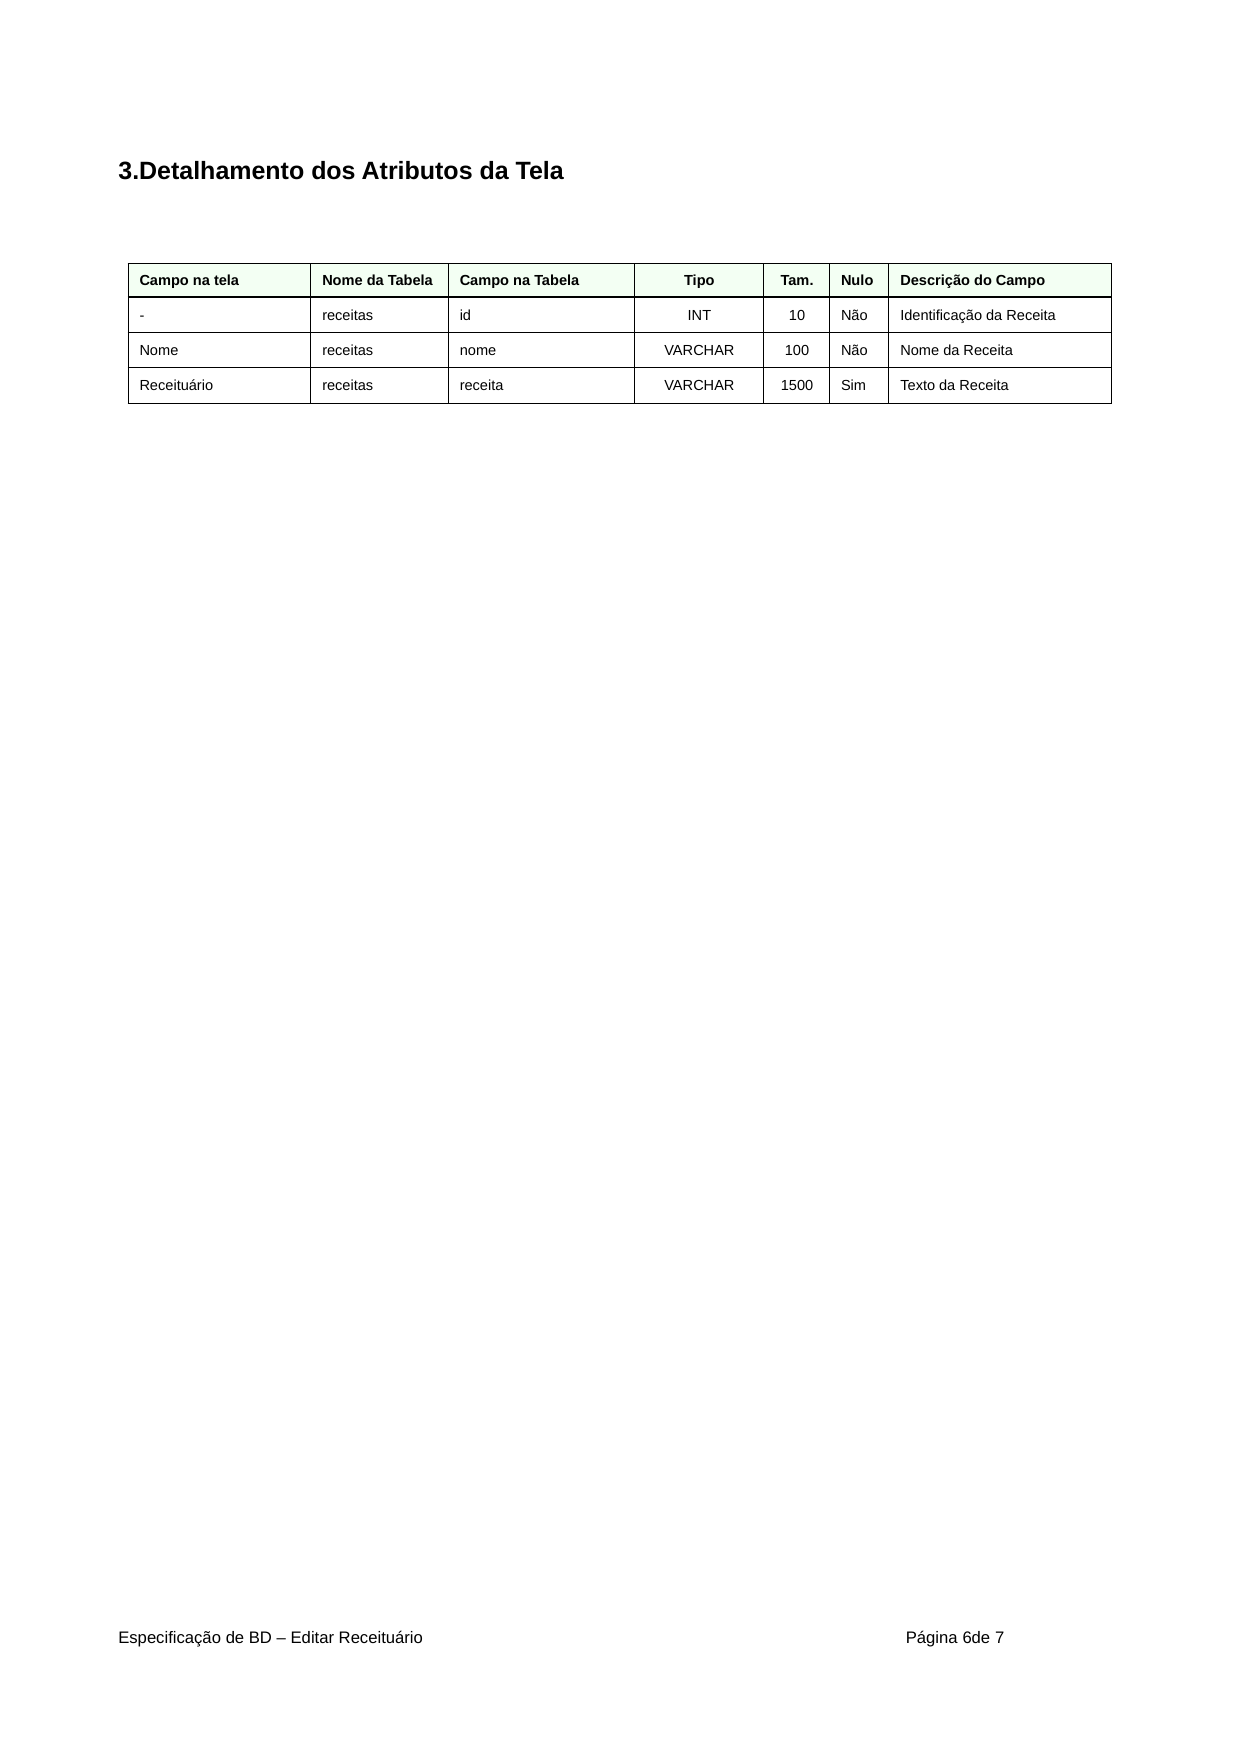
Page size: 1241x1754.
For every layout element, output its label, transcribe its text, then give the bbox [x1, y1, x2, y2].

table_cell Não [830, 333, 888, 367]
table_cell receitas [311, 333, 448, 367]
table_cell receita [449, 368, 634, 403]
table_cell receitas [311, 298, 448, 332]
table_header Descrição do Campo [889, 264, 1111, 296]
table_cell - [129, 298, 310, 332]
table_cell Sim [830, 368, 888, 403]
table_cell 1500 [764, 368, 829, 403]
subtitle Detalhamento dos Atributos da Tela [118, 156, 1122, 185]
table_cell Texto da Receita [889, 368, 1111, 403]
table_cell Nome da Receita [889, 333, 1111, 367]
table_header Campo na tela [129, 264, 310, 296]
table_cell Receituário [129, 368, 310, 403]
table_header Nome da Tabela [311, 264, 448, 296]
table_header Campo na Tabela [449, 264, 634, 296]
table_cell INT [635, 298, 763, 332]
table_cell Nome [129, 333, 310, 367]
table_cell Não [830, 298, 888, 332]
table_header Tam. [764, 264, 829, 296]
table_cell VARCHAR [635, 333, 763, 367]
table_cell 10 [764, 298, 829, 332]
table_header Nulo [830, 264, 888, 296]
table_cell 100 [764, 333, 829, 367]
table_cell Identificação da Receita [889, 298, 1111, 332]
table_header Tipo [635, 264, 763, 296]
table_cell nome [449, 333, 634, 367]
table_cell receitas [311, 368, 448, 403]
table_cell id [449, 298, 634, 332]
table_cell VARCHAR [635, 368, 763, 403]
